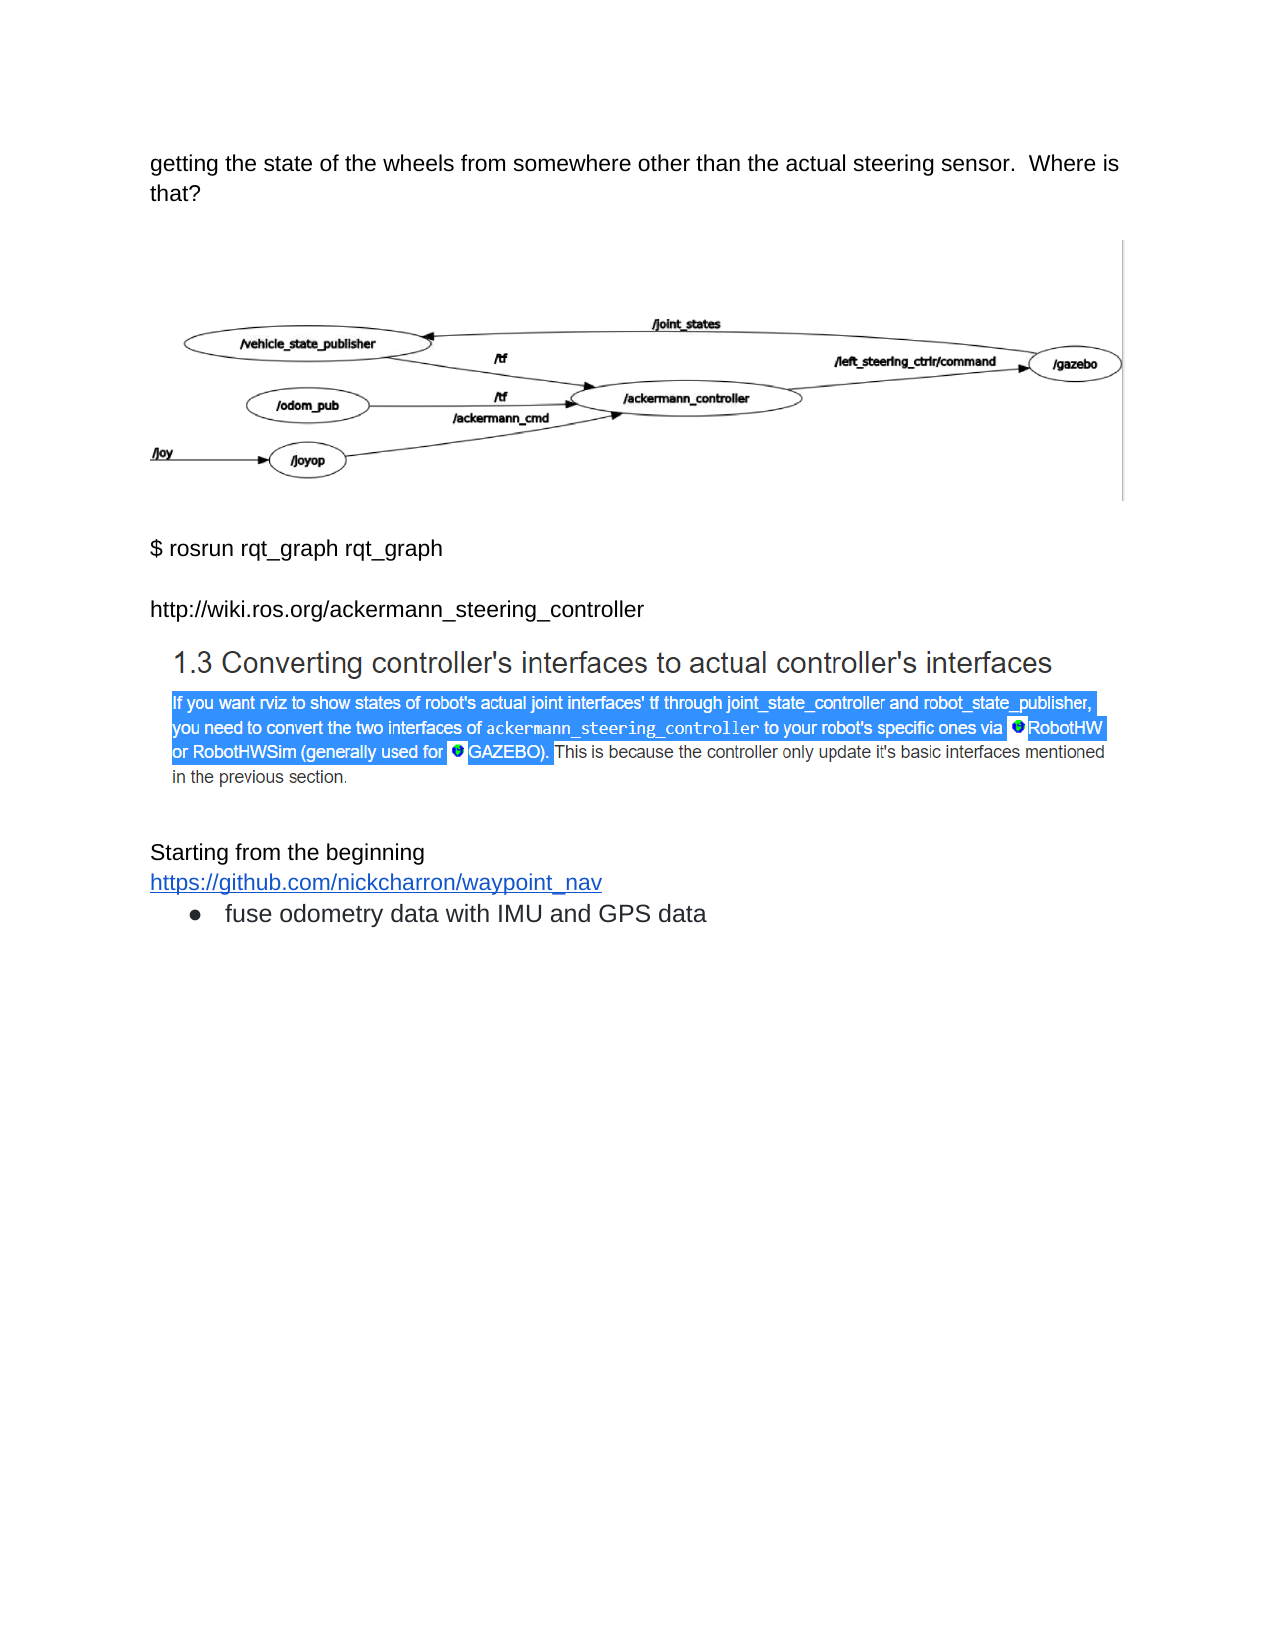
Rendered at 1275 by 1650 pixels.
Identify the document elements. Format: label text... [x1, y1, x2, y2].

text https://github.com/nickcharron/waypoint_nav [150, 869, 1125, 896]
picture [150, 625, 1125, 805]
list fuse odometry data with IMU and GPS data [187, 899, 1125, 928]
picture [150, 240, 1125, 501]
text getting the state of the wheels from somewhere other than the actual steering sensor. Where is that? [150, 150, 1125, 207]
text $ rosrun rqt_graph rqt_graph [150, 535, 1125, 561]
text http://wiki.ros.org/ackermann_steering_controller [150, 596, 1125, 622]
text Starting from the beginning [150, 839, 1125, 865]
